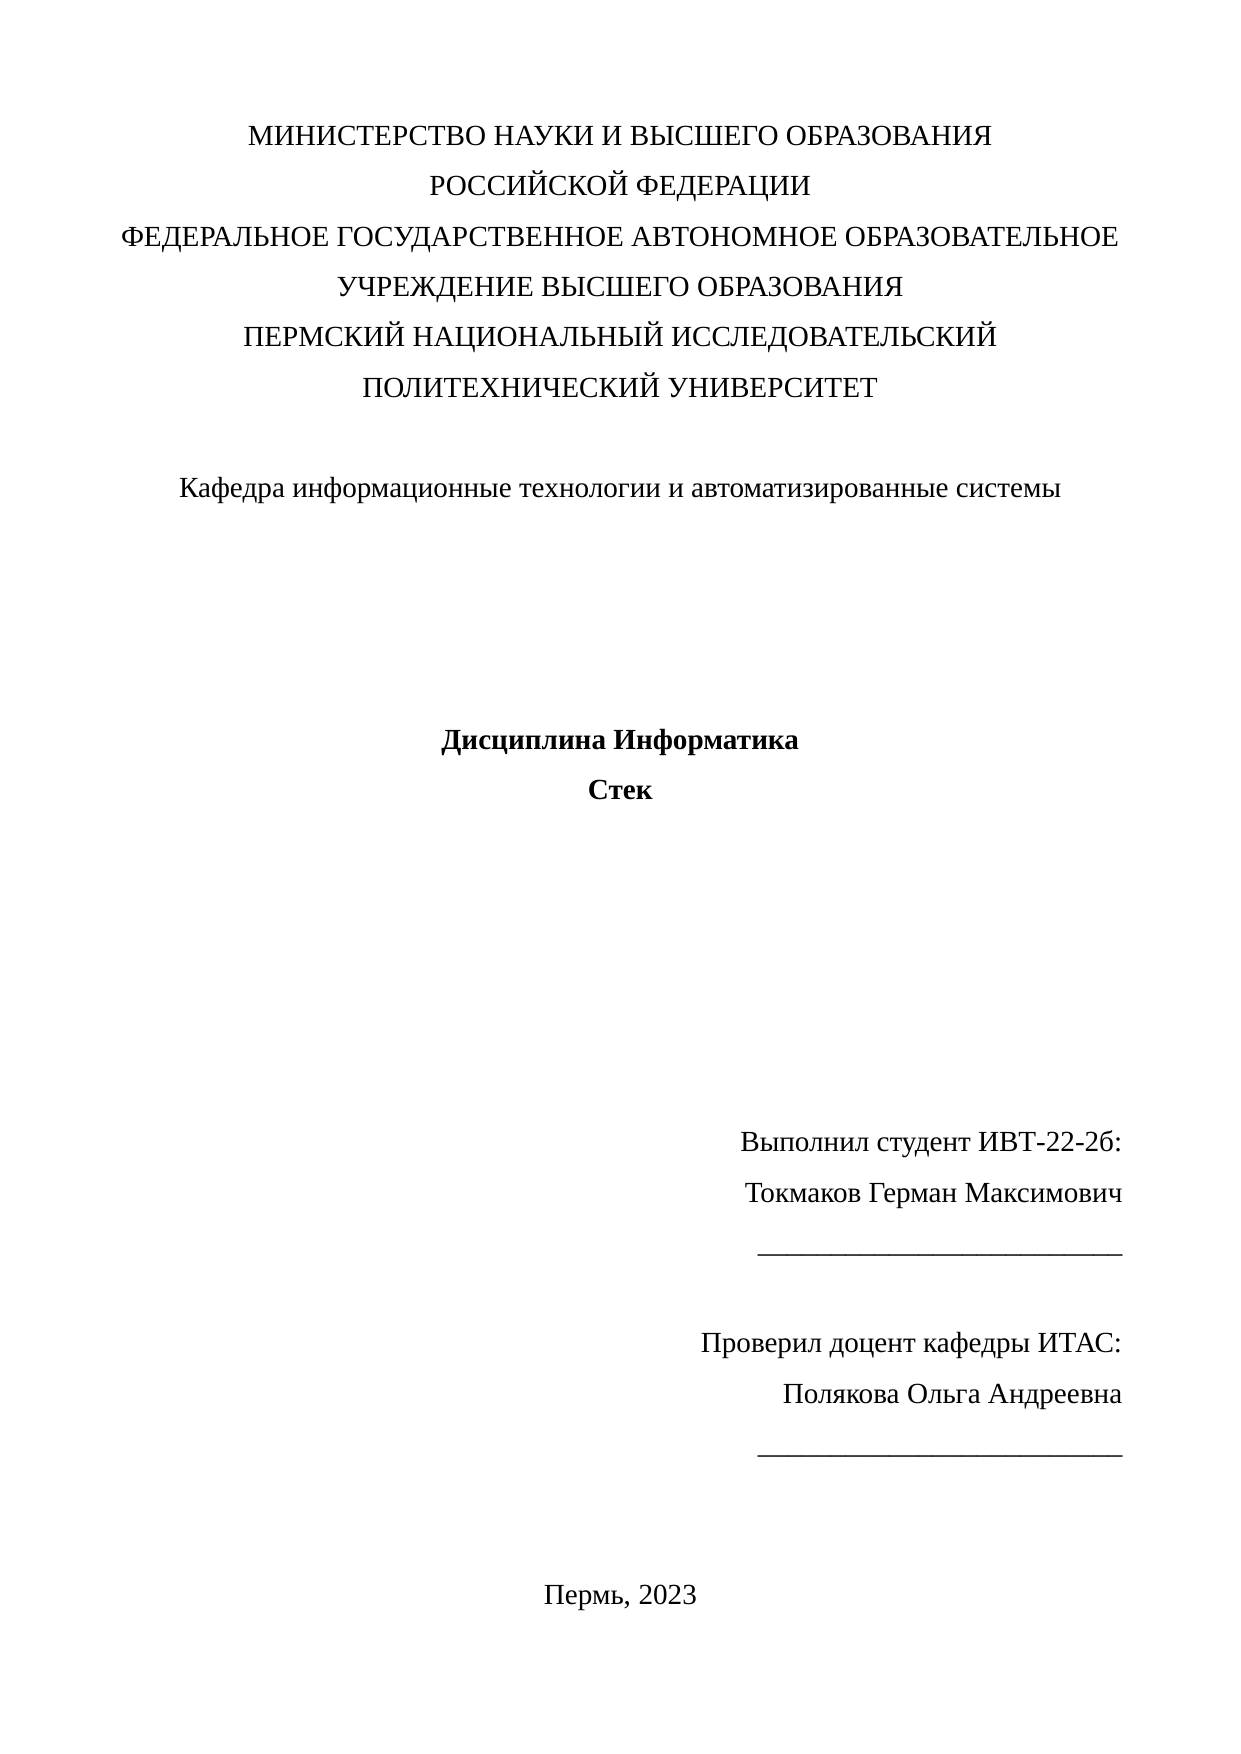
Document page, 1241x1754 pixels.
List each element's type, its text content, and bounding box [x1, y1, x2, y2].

text Токмаков Герман Максимович [118, 1175, 1122, 1208]
text Выполнил студент ИВТ-22-2б: [118, 1124, 1122, 1158]
text Стек [118, 772, 1122, 806]
text Полякова Ольга Андреевна [118, 1376, 1122, 1409]
text Проверил доцент кафедры ИТАС: [118, 1326, 1122, 1359]
text Дисциплина Информатика [118, 722, 1122, 755]
text Пермь, 2023 [118, 1577, 1122, 1611]
text ФЕДЕРАЛЬНОЕ ГОСУДАРСТВЕННОЕ АВТОНОМНОЕ ОБРАЗОВАТЕЛЬНОЕ УЧРЕЖДЕНИЕ ВЫСШЕГО ОБРАЗОВАНИЯ [118, 219, 1122, 303]
text _________________________ [118, 1225, 1122, 1258]
text Кафедра информационные технологии и автоматизированные системы [118, 470, 1122, 504]
text ПЕРМСКИЙ НАЦИОНАЛЬНЫЙ ИССЛЕДОВАТЕЛЬСКИЙ ПОЛИТЕХНИЧЕСКИЙ УНИВЕРСИТЕТ [118, 319, 1122, 403]
text _________________________ [118, 1426, 1122, 1460]
text МИНИСТЕРСТВО НАУКИ И ВЫСШЕГО ОБРАЗОВАНИЯ РОССИЙСКОЙ ФЕДЕРАЦИИ [118, 118, 1122, 202]
